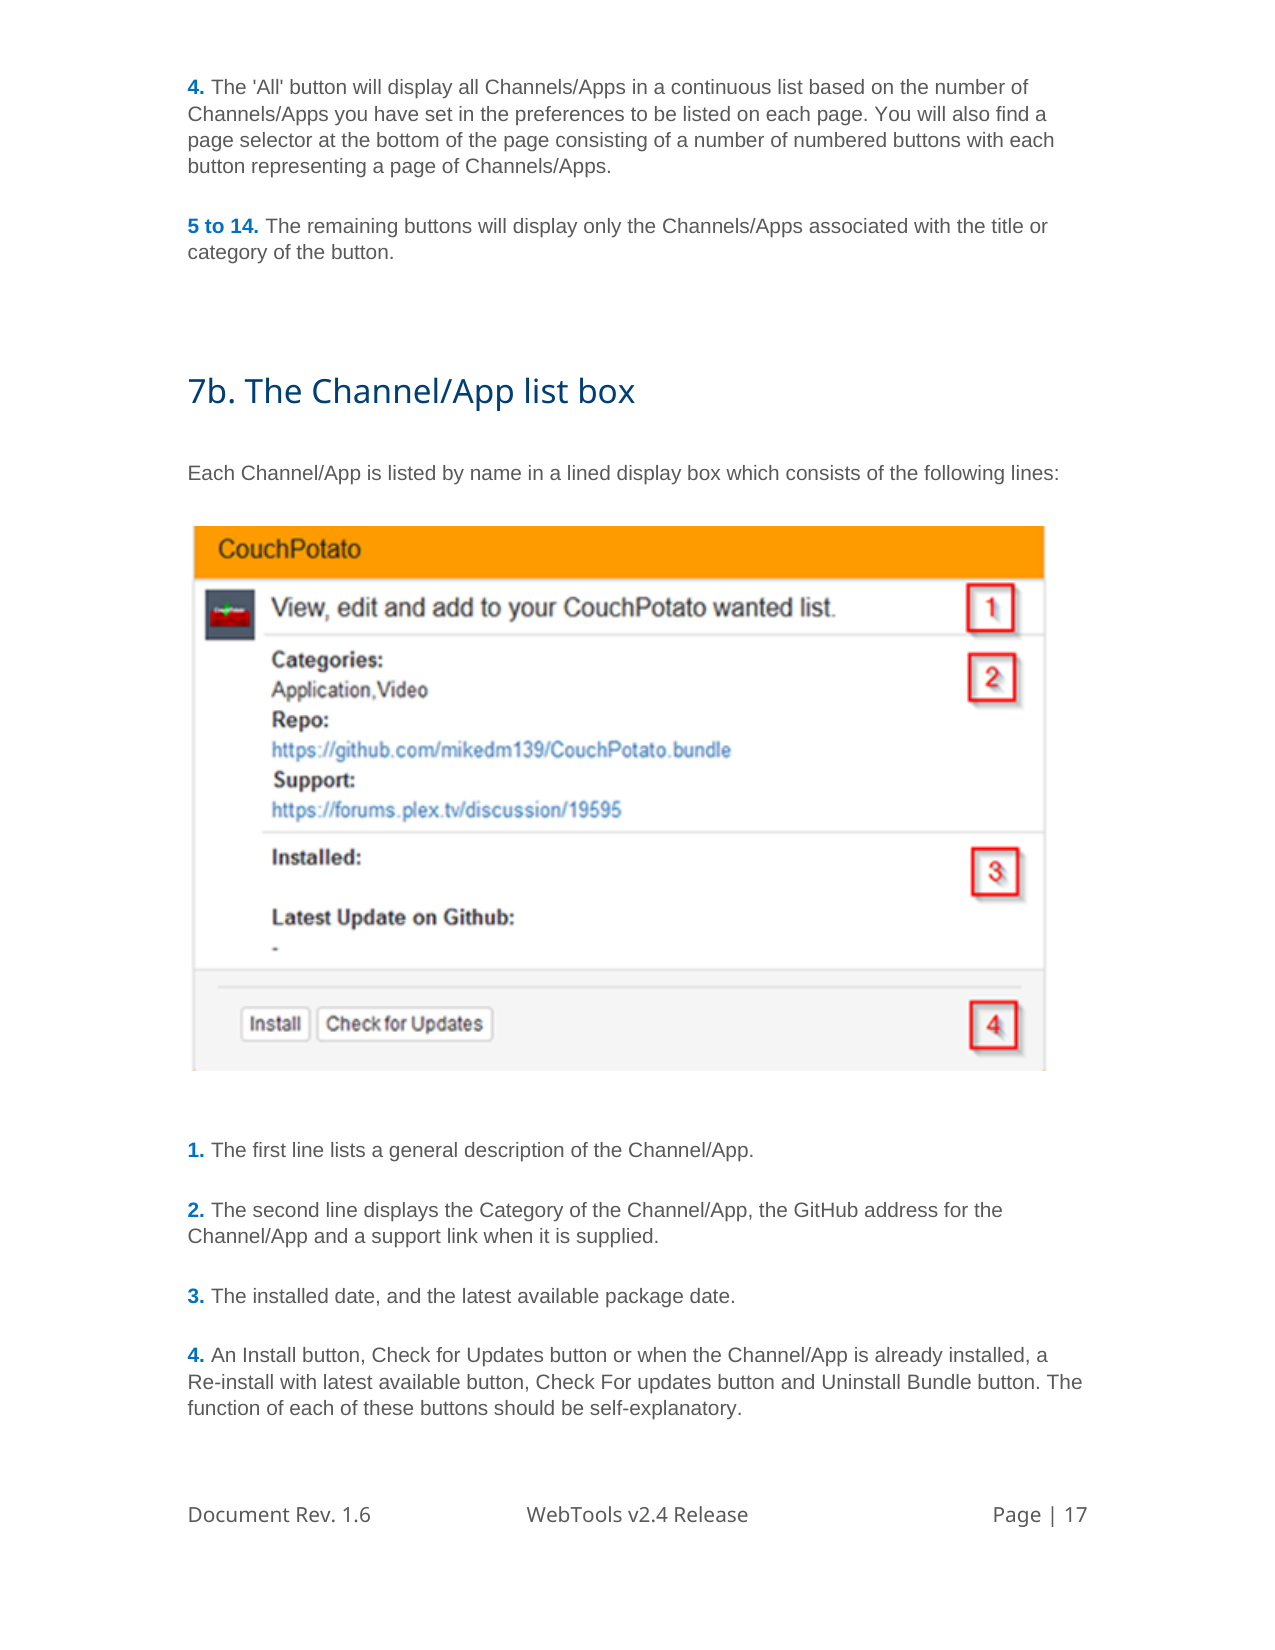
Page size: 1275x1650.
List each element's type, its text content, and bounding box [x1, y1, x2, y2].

text 2. The second line displays the Category of the Channel/App, the GitHub address for the Channel/App and a support link when it is supplied. [187, 1197, 1087, 1248]
text 3. The installed date, and the latest available package date. [187, 1283, 1087, 1307]
text 4. An Install button, Check for Updates button or when the Channel/App is already installed, a Re-install with latest available button, Check For updates button and Uninstall Bundle button. The function of each of these buttons should be self-explanatory. [187, 1343, 1087, 1420]
text 4. The 'All' button will display all Channels/Apps in a continuous list based on the number of Channels/Apps you have set in the preferences to be listed on each page. You will also find a page selector at the bottom of the page consisting of a number of numbered buttons with each button representing a page of Channels/Apps. [187, 75, 1087, 178]
text Each Channel/App is listed by name in a lined display box which consists of the following lines: [187, 430, 1087, 1102]
text 5 to 14. The remaining buttons will display only the Channels/Apps associated with the title or category of the button. [187, 214, 1087, 264]
text 1. The first line lists a general description of the Channel/App. [187, 1138, 1087, 1162]
subtitle 7b. The Channel/App list box [187, 368, 1087, 413]
